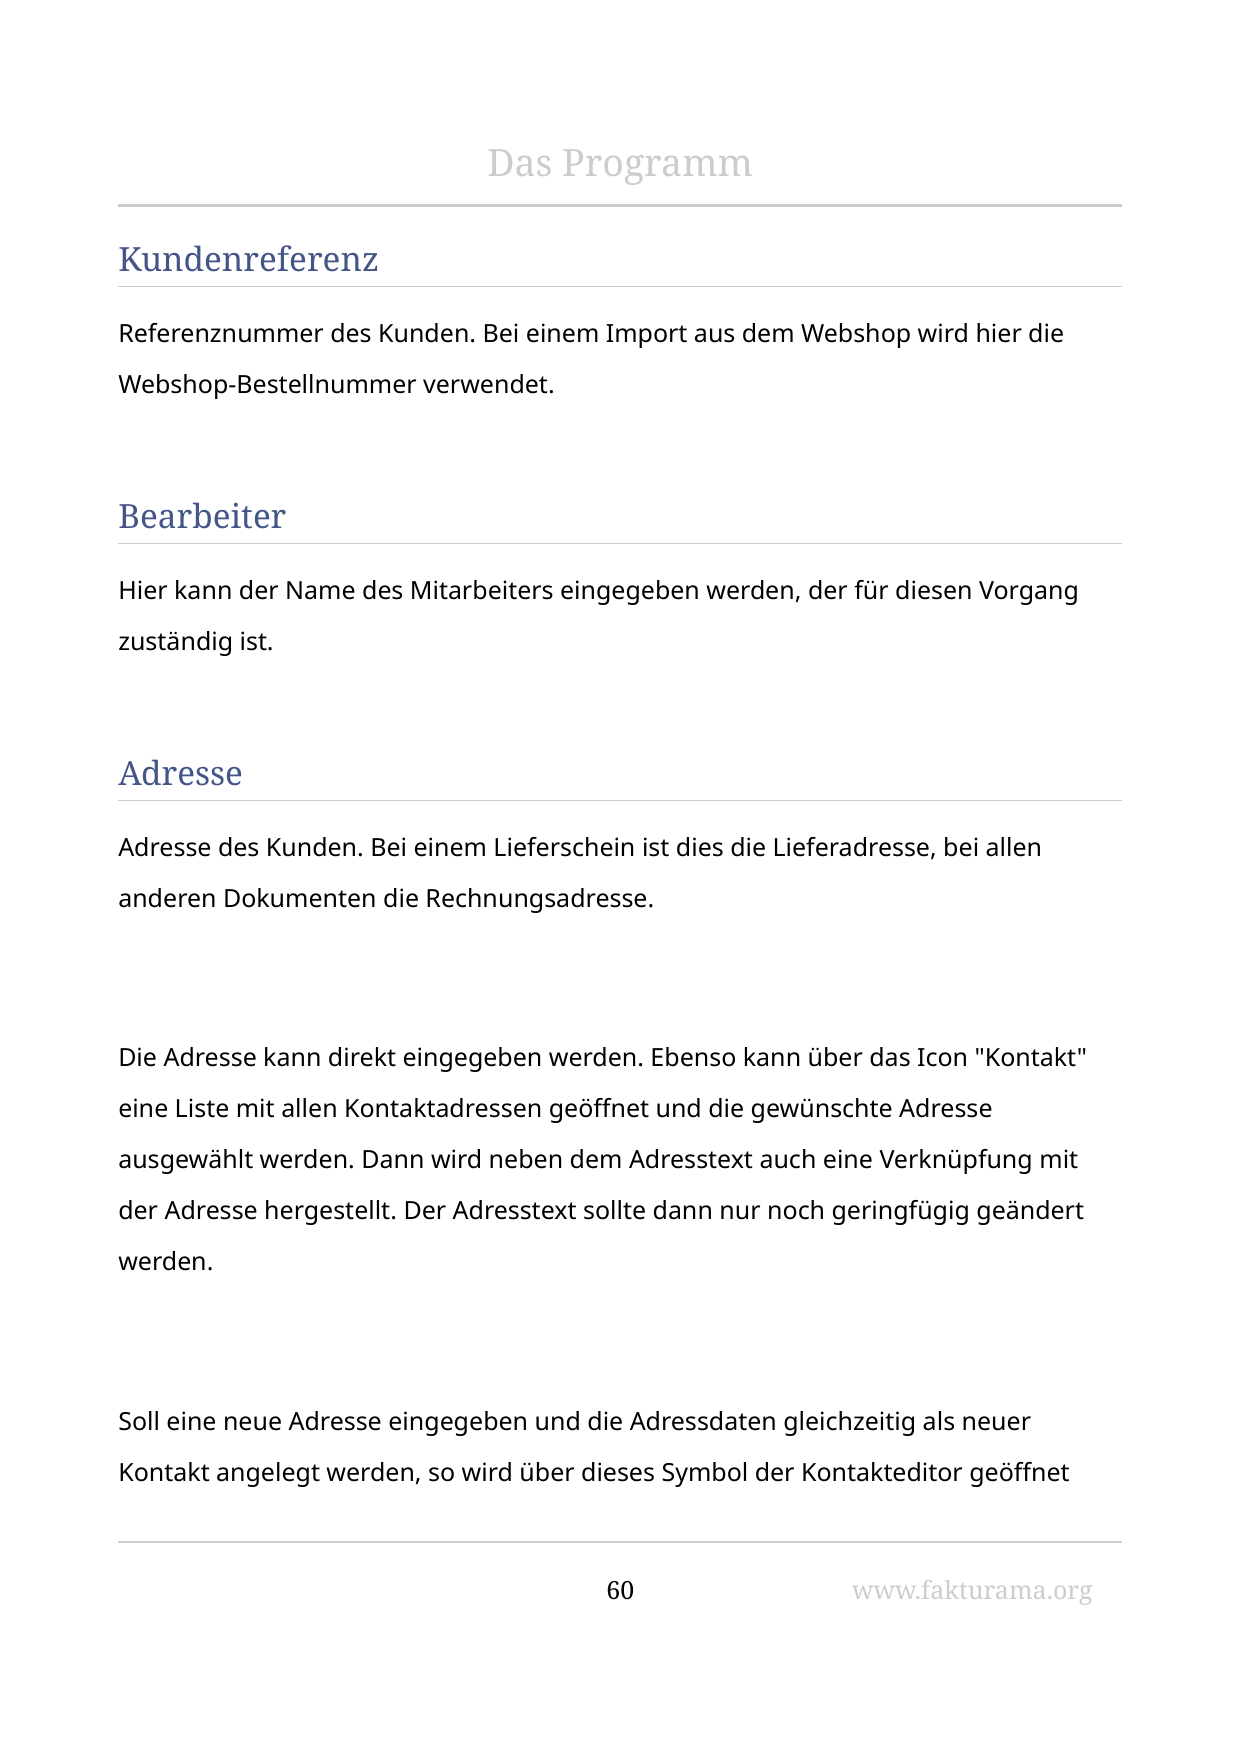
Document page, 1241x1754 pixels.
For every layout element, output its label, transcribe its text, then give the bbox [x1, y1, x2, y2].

subtitle Bearbeiter [118, 493, 1122, 543]
subtitle Kundenreferenz [118, 236, 1122, 286]
text Hier kann der Name des Mitarbeiters eingegeben werden, der für diesen Vorgang zuständig ist. [118, 573, 1122, 658]
text Referenznummer des Kunden. Bei einem Import aus dem Webshop wird hier die Webshop-Bestellnummer verwendet. [118, 316, 1122, 401]
text Die Adresse kann direkt eingegeben werden. Ebenso kann über das Icon "Kontakt" eine Liste mit allen Kontaktadressen geöffnet und die gewünschte Adresse ausgewählt werden. Dann wird neben dem Adresstext auch eine Verknüpfung mit der Adresse hergestellt. Der Adresstext sollte dann nur noch geringfügig geändert werden. [118, 1040, 1122, 1278]
text Adresse des Kunden. Bei einem Lieferschein ist dies die Lieferadresse, bei allen anderen Dokumenten die Rechnungsadresse. [118, 829, 1122, 914]
subtitle Adresse [118, 750, 1122, 800]
text Soll eine neue Adresse eingegeben und die Adressdaten gleichzeitig als neuer Kontakt angelegt werden, so wird über dieses Symbol der Kontakteditor geöffnet [118, 1403, 1122, 1488]
